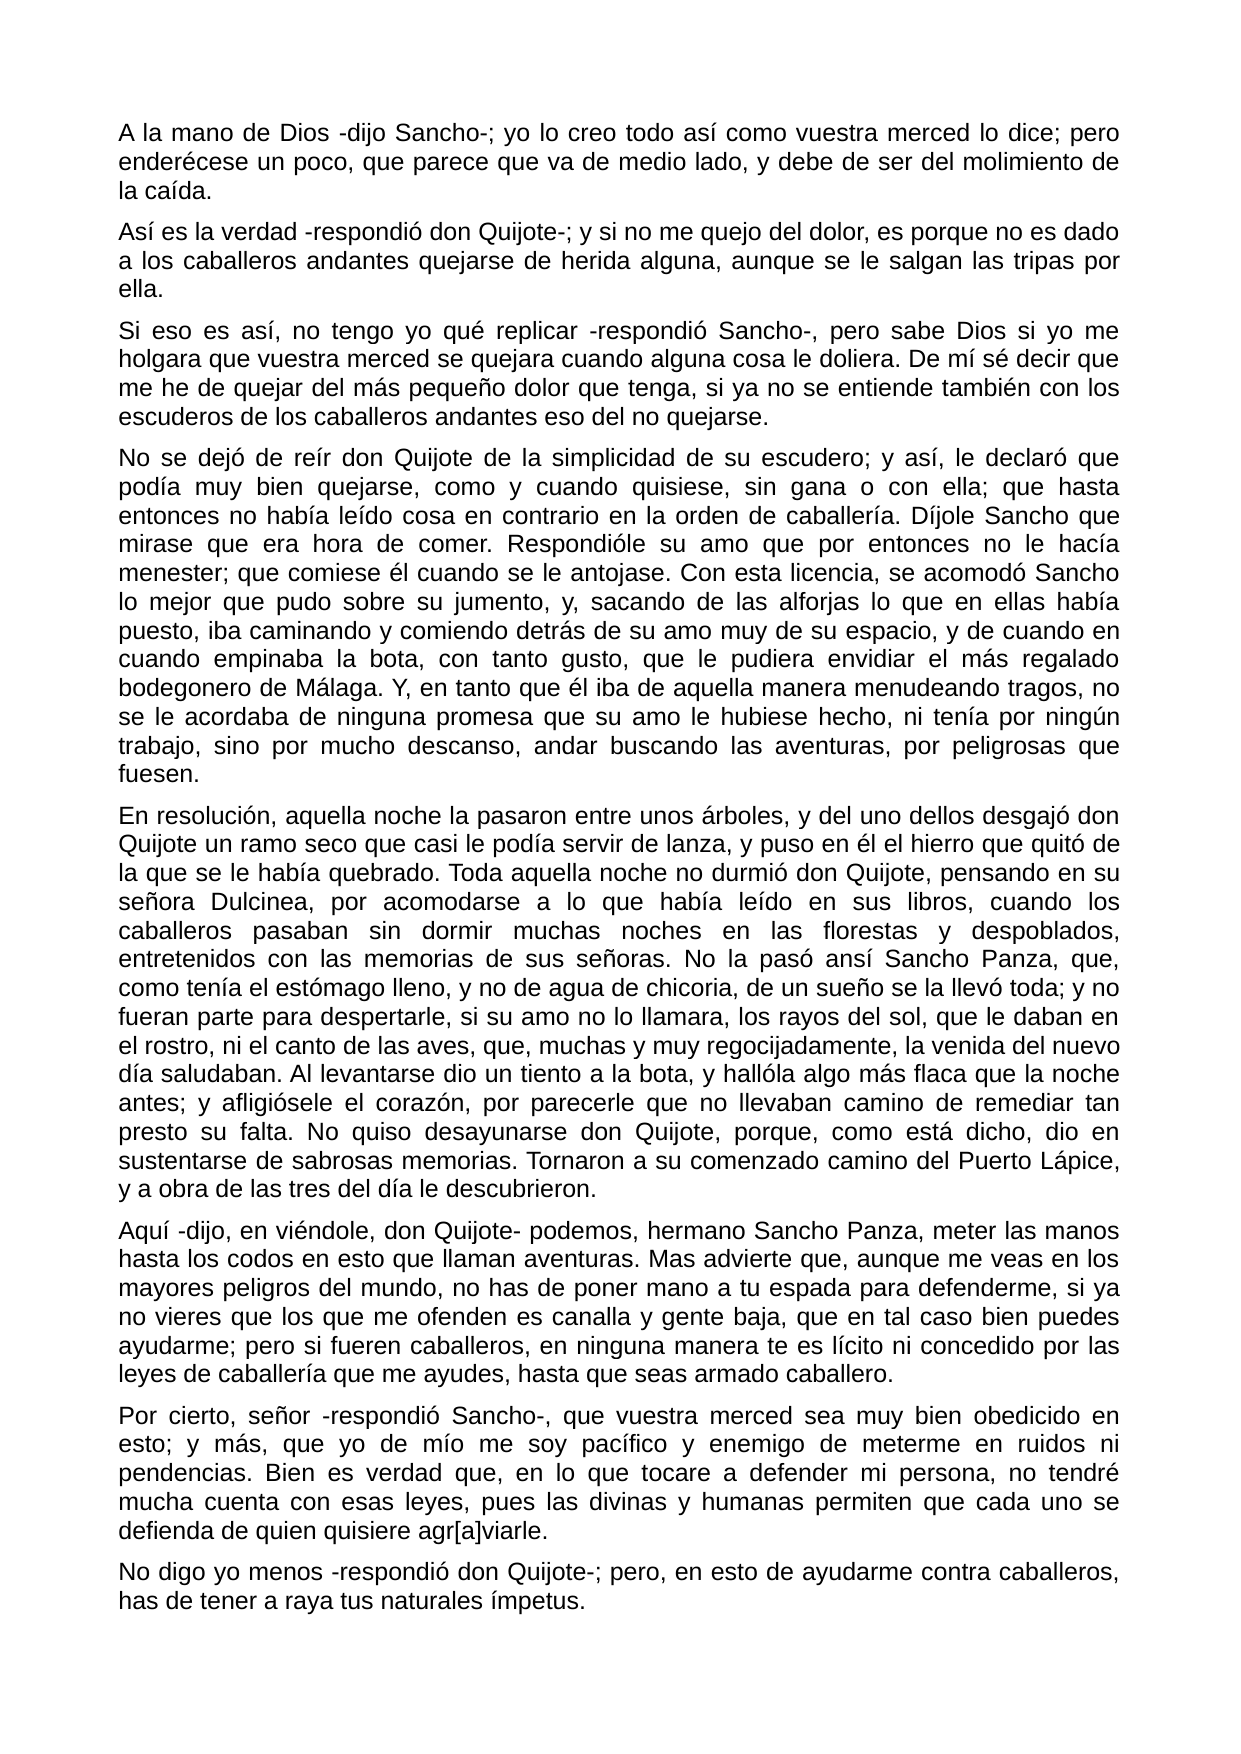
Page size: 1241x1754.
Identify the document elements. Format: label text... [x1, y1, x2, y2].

text Por cierto, señor -respondió Sancho-, que vuestra merced sea muy bien obedicido en esto; y más, que yo de mío me soy pacífico y enemigo de meterme en ruidos ni pendencias. Bien es verdad que, en lo que tocare a defender mi persona, no tendré mucha cuenta con esas leyes, pues las divinas y humanas permiten que cada uno se defienda de quien quisiere agr[a]viarle. [118, 1401, 1122, 1544]
text Aquí -dijo, en viéndole, don Quijote- podemos, hermano Sancho Panza, meter las manos hasta los codos en esto que llaman aventuras. Mas advierte que, aunque me veas en los mayores peligros del mundo, no has de poner mano a tu espada para defenderme, si ya no vieres que los que me ofenden es canalla y gente baja, que en tal caso bien puedes ayudarme; pero si fueren caballeros, en ninguna manera te es lícito ni concedido por las leyes de caballería que me ayudes, hasta que seas armado caballero. [118, 1216, 1122, 1388]
text No digo yo menos -respondió don Quijote-; pero, en esto de ayudarme contra caballeros, has de tener a raya tus naturales ímpetus. [118, 1557, 1122, 1614]
text A la mano de Dios -dijo Sancho-; yo lo creo todo así como vuestra merced lo dice; pero enderécese un poco, que parece que va de medio lado, y debe de ser del molimiento de la caída. [118, 118, 1122, 204]
text Así es la verdad -respondió don Quijote-; y si no me quejo del dolor, es porque no es dado a los caballeros andantes quejarse de herida alguna, aunque se le salgan las tripas por ella. [118, 217, 1122, 303]
text No se dejó de reír don Quijote de la simplicidad de su escudero; y así, le declaró que podía muy bien quejarse, como y cuando quisiese, sin gana o con ella; que hasta entonces no había leído cosa en contrario en la orden de caballería. Díjole Sancho que mirase que era hora de comer. Respondióle su amo que por entonces no le hacía menester; que comiese él cuando se le antojase. Con esta licencia, se acomodó Sancho lo mejor que pudo sobre su jumento, y, sacando de las alforjas lo que en ellas había puesto, iba caminando y comiendo detrás de su amo muy de su espacio, y de cuando en cuando empinaba la bota, con tanto gusto, que le pudiera envidiar el más regalado bodegonero de Málaga. Y, en tanto que él iba de aquella manera menudeando tragos, no se le acordaba de ninguna promesa que su amo le hubiese hecho, ni tenía por ningún trabajo, sino por mucho descanso, andar buscando las aventuras, por peligrosas que fuesen. [118, 443, 1122, 788]
text En resolución, aquella noche la pasaron entre unos árboles, y del uno dellos desgajó don Quijote un ramo seco que casi le podía servir de lanza, y puso en él el hierro que quitó de la que se le había quebrado. Toda aquella noche no durmió don Quijote, pensando en su señora Dulcinea, por acomodarse a lo que había leído en sus libros, cuando los caballeros pasaban sin dormir muchas noches en las florestas y despoblados, entretenidos con las memorias de sus señoras. No la pasó ansí Sancho Panza, que, como tenía el estómago lleno, y no de agua de chicoria, de un sueño se la llevó toda; y no fueran parte para despertarle, si su amo no lo llamara, los rayos del sol, que le daban en el rostro, ni el canto de las aves, que, muchas y muy regocijadamente, la venida del nuevo día saludaban. Al levantarse dio un tiento a la bota, y hallóla algo más flaca que la noche antes; y afligiósele el corazón, por parecerle que no llevaban camino de remediar tan presto su falta. No quiso desayunarse don Quijote, porque, como está dicho, dio en sustentarse de sabrosas memorias. Tornaron a su comenzado camino del Puerto Lápice, y a obra de las tres del día le descubrieron. [118, 801, 1122, 1203]
text Si eso es así, no tengo yo qué replicar -respondió Sancho-, pero sabe Dios si yo me holgara que vuestra merced se quejara cuando alguna cosa le doliera. De mí sé decir que me he de quejar del más pequeño dolor que tenga, si ya no se entiende también con los escuderos de los caballeros andantes eso del no quejarse. [118, 316, 1122, 431]
